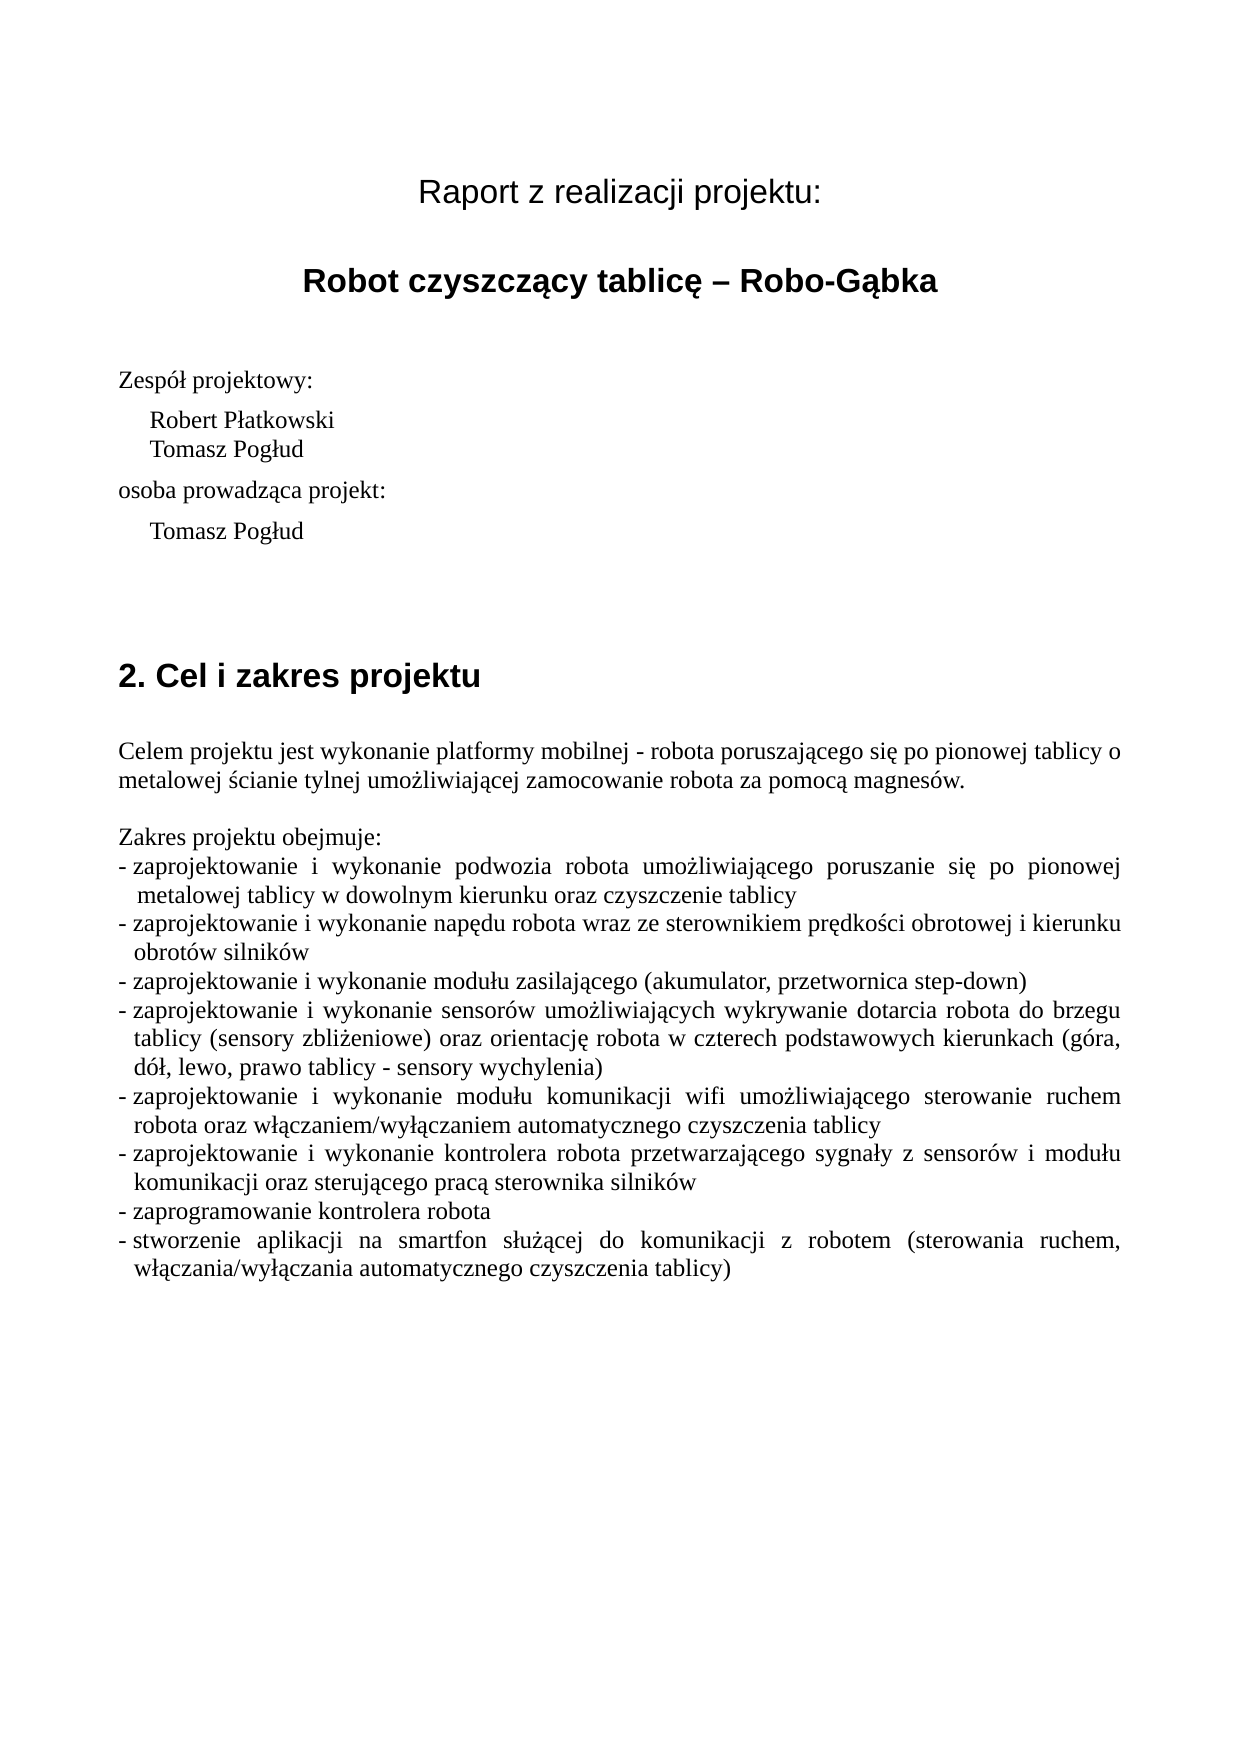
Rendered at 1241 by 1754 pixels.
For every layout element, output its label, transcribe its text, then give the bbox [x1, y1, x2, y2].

text - zaprogramowanie kontrolera robota [118, 1196, 1122, 1225]
text Zespół projektowy: [118, 365, 1122, 393]
text Celem projektu jest wykonanie platformy mobilnej - robota poruszającego się po pionowej tablicy o metalowej ścianie tylnej umożliwiającej zamocowanie robota za pomocą magnesów. [118, 736, 1122, 793]
text - zaprojektowanie i wykonanie podwozia robota umożliwiającego poruszanie się po pionowej metalowej tablicy w dowolnym kierunku oraz czyszczenie tablicy [118, 851, 1122, 908]
text - zaprojektowanie i wykonanie napędu robota wraz ze sterownikiem prędkości obrotowej i kierunku obrotów silników [118, 908, 1122, 966]
text Tomasz Pogłud [149, 516, 1122, 545]
subtitle 2. Cel i zakres projektu [118, 656, 1122, 695]
text osoba prowadząca projekt: [118, 475, 1122, 504]
text Robert Płatkowski [149, 406, 1122, 434]
text Robot czyszczący tablicę – Robo-Gąbka [118, 261, 1122, 300]
subtitle Raport z realizacji projektu: [118, 172, 1122, 211]
text Zakres projektu obejmuje: [118, 822, 1122, 851]
text - zaprojektowanie i wykonanie sensorów umożliwiających wykrywanie dotarcia robota do brzegu tablicy (sensory zbliżeniowe) oraz orientację robota w czterech podstawowych kierunkach (góra, dół, lewo, prawo tablicy - sensory wychylenia) [118, 995, 1122, 1081]
text Tomasz Pogłud [149, 434, 1122, 463]
text - zaprojektowanie i wykonanie modułu komunikacji wifi umożliwiającego sterowanie ruchem robota oraz włączaniem/wyłączaniem automatycznego czyszczenia tablicy [118, 1081, 1122, 1138]
text - stworzenie aplikacji na smartfon służącej do komunikacji z robotem (sterowania ruchem, włączania/wyłączania automatycznego czyszczenia tablicy) [118, 1225, 1122, 1282]
text - zaprojektowanie i wykonanie modułu zasilającego (akumulator, przetwornica step-down) [118, 966, 1122, 995]
text - zaprojektowanie i wykonanie kontrolera robota przetwarzającego sygnały z sensorów i modułu komunikacji oraz sterującego pracą sterownika silników [118, 1138, 1122, 1196]
